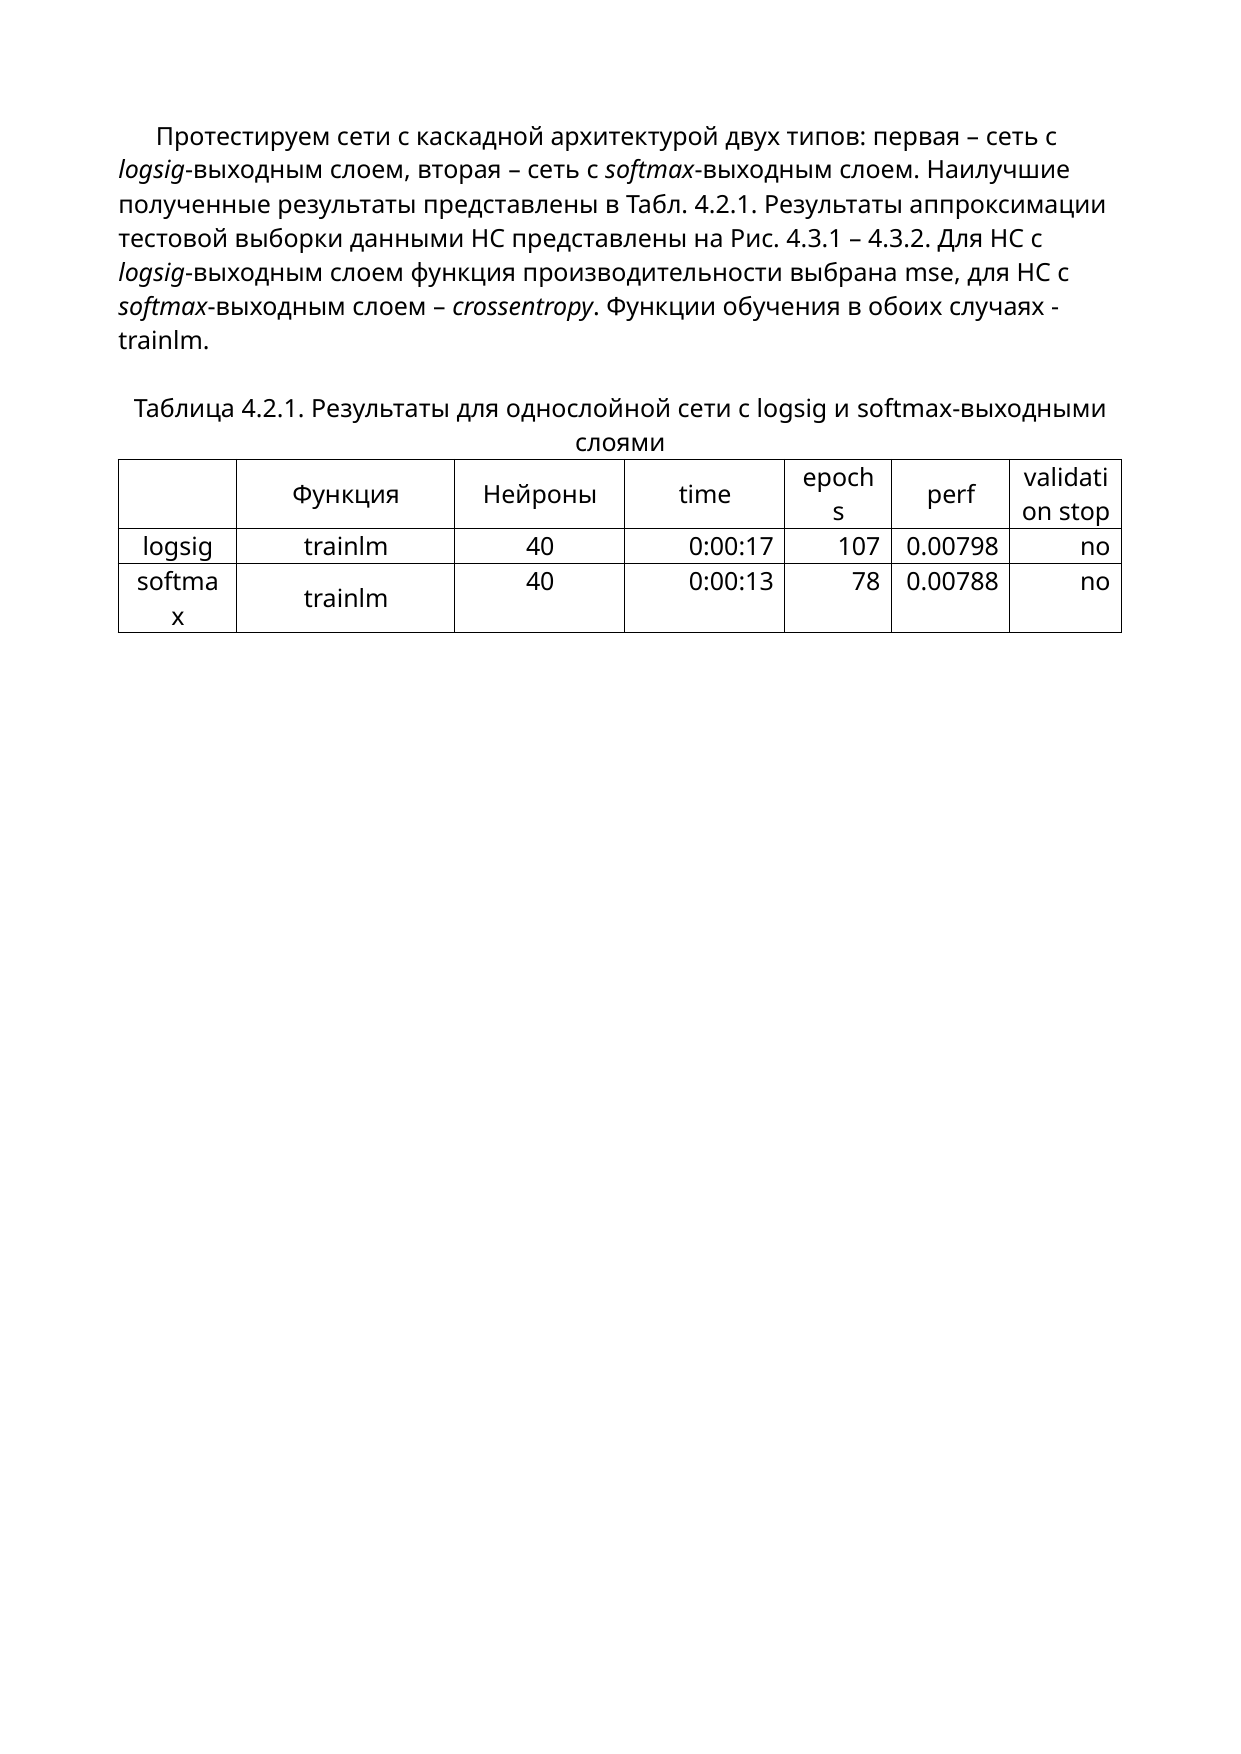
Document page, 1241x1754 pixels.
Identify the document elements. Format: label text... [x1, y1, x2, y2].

table_cell logsig [119, 529, 236, 563]
table_header validation stop [1010, 460, 1121, 528]
table_cell 0:00:13 [625, 564, 784, 632]
table_cell no [1010, 529, 1121, 563]
table_cell 107 [785, 529, 891, 563]
table_header [119, 460, 236, 528]
table_cell no [1010, 564, 1121, 632]
table_header time [625, 460, 784, 528]
table_cell trainlm [237, 529, 454, 563]
table_header epochs [785, 460, 891, 528]
table_header Функция [237, 460, 454, 528]
table_cell 0.00788 [892, 564, 1009, 632]
table_cell 78 [785, 564, 891, 632]
text Таблица 4.2.1. Результаты для однослойной сети с logsig и softmax-выходными слоями [118, 391, 1122, 459]
text Протестируем сети с каскадной архитектурой двух типов: первая – сеть с logsig-выходным слоем, вторая – сеть с softmax-выходным слоем. Наилучшие полученные результаты представлены в Табл. 4.2.1. Результаты аппроксимации тестовой выборки данными НС представлены на Рис. 4.3.1 – 4.3.2. Для НС с logsig-выходным слоем функция производительности выбрана mse, для НС с softmax-выходным слоем – crossentropy. Функции обучения в обоих случаях -trainlm. [118, 118, 1122, 357]
table_cell trainlm [237, 564, 454, 632]
table_cell softmax [119, 564, 236, 632]
table_header perf [892, 460, 1009, 528]
table_cell 40 [455, 564, 624, 632]
table_cell 0:00:17 [625, 529, 784, 563]
table_header Нейроны [455, 460, 624, 528]
table_cell 0.00798 [892, 529, 1009, 563]
table_cell 40 [455, 529, 624, 563]
